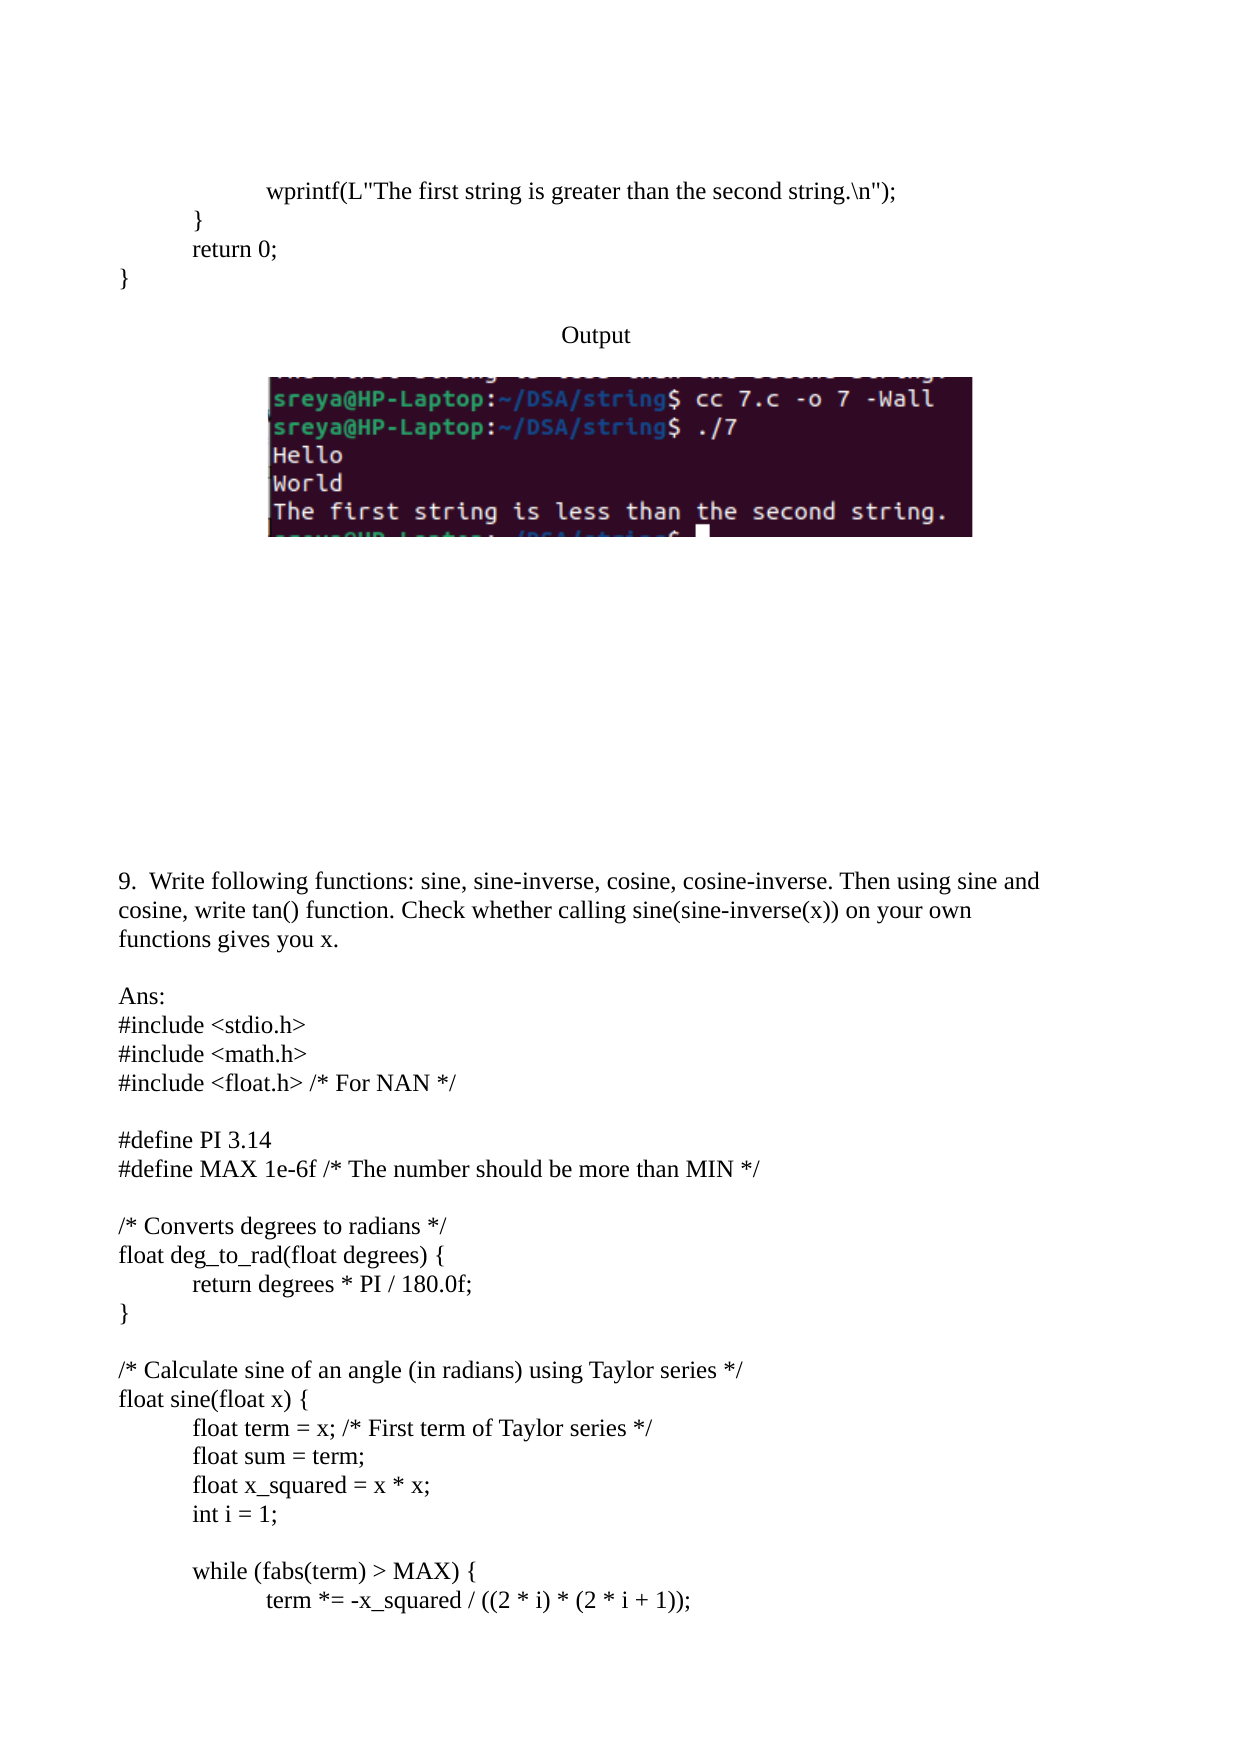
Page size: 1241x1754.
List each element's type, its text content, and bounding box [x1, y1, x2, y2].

text float term = x; /* First term of Taylor series */ [118, 1413, 1122, 1441]
text float sine(float x) { [118, 1384, 1122, 1413]
text #include <float.h> /* For NAN */ [118, 1068, 1122, 1096]
text int i = 1; [118, 1499, 1122, 1528]
text } [118, 205, 1122, 234]
text #define MAX 1e-6f /* The number should be more than MIN */ [118, 1154, 1122, 1183]
text float sum = term; [118, 1441, 1122, 1470]
text /* Converts degrees to radians */ [118, 1211, 1122, 1240]
picture [267, 377, 973, 537]
text /* Calculate sine of an angle (in radians) using Taylor series */ [118, 1355, 1122, 1384]
text #define PI 3.14 [118, 1125, 1122, 1154]
text #include <math.h> [118, 1039, 1122, 1068]
text return degrees * PI / 180.0f; [118, 1269, 1122, 1298]
text cosine, write tan() function. Check whether calling sine(sine-inverse(x)) on your own [118, 895, 1122, 924]
text Output [118, 320, 1122, 349]
text float deg_to_rad(float degrees) { [118, 1240, 1122, 1269]
text 9. Write following functions: sine, sine-inverse, cosine, cosine-inverse. Then using sine and [118, 665, 1122, 895]
text return 0; [118, 234, 1122, 263]
text } [118, 263, 1122, 291]
text float x_squared = x * x; [118, 1470, 1122, 1499]
text while (fabs(term) > MAX) { [118, 1556, 1122, 1585]
text functions gives you x. [118, 924, 1122, 953]
text term *= -x_squared / ((2 * i) * (2 * i + 1)); [118, 1585, 1122, 1614]
text Ans: [118, 981, 1122, 1010]
text wprintf(L"The first string is greater than the second string.\n"); [118, 176, 1122, 205]
text #include <stdio.h> [118, 1010, 1122, 1039]
text } [118, 1298, 1122, 1326]
